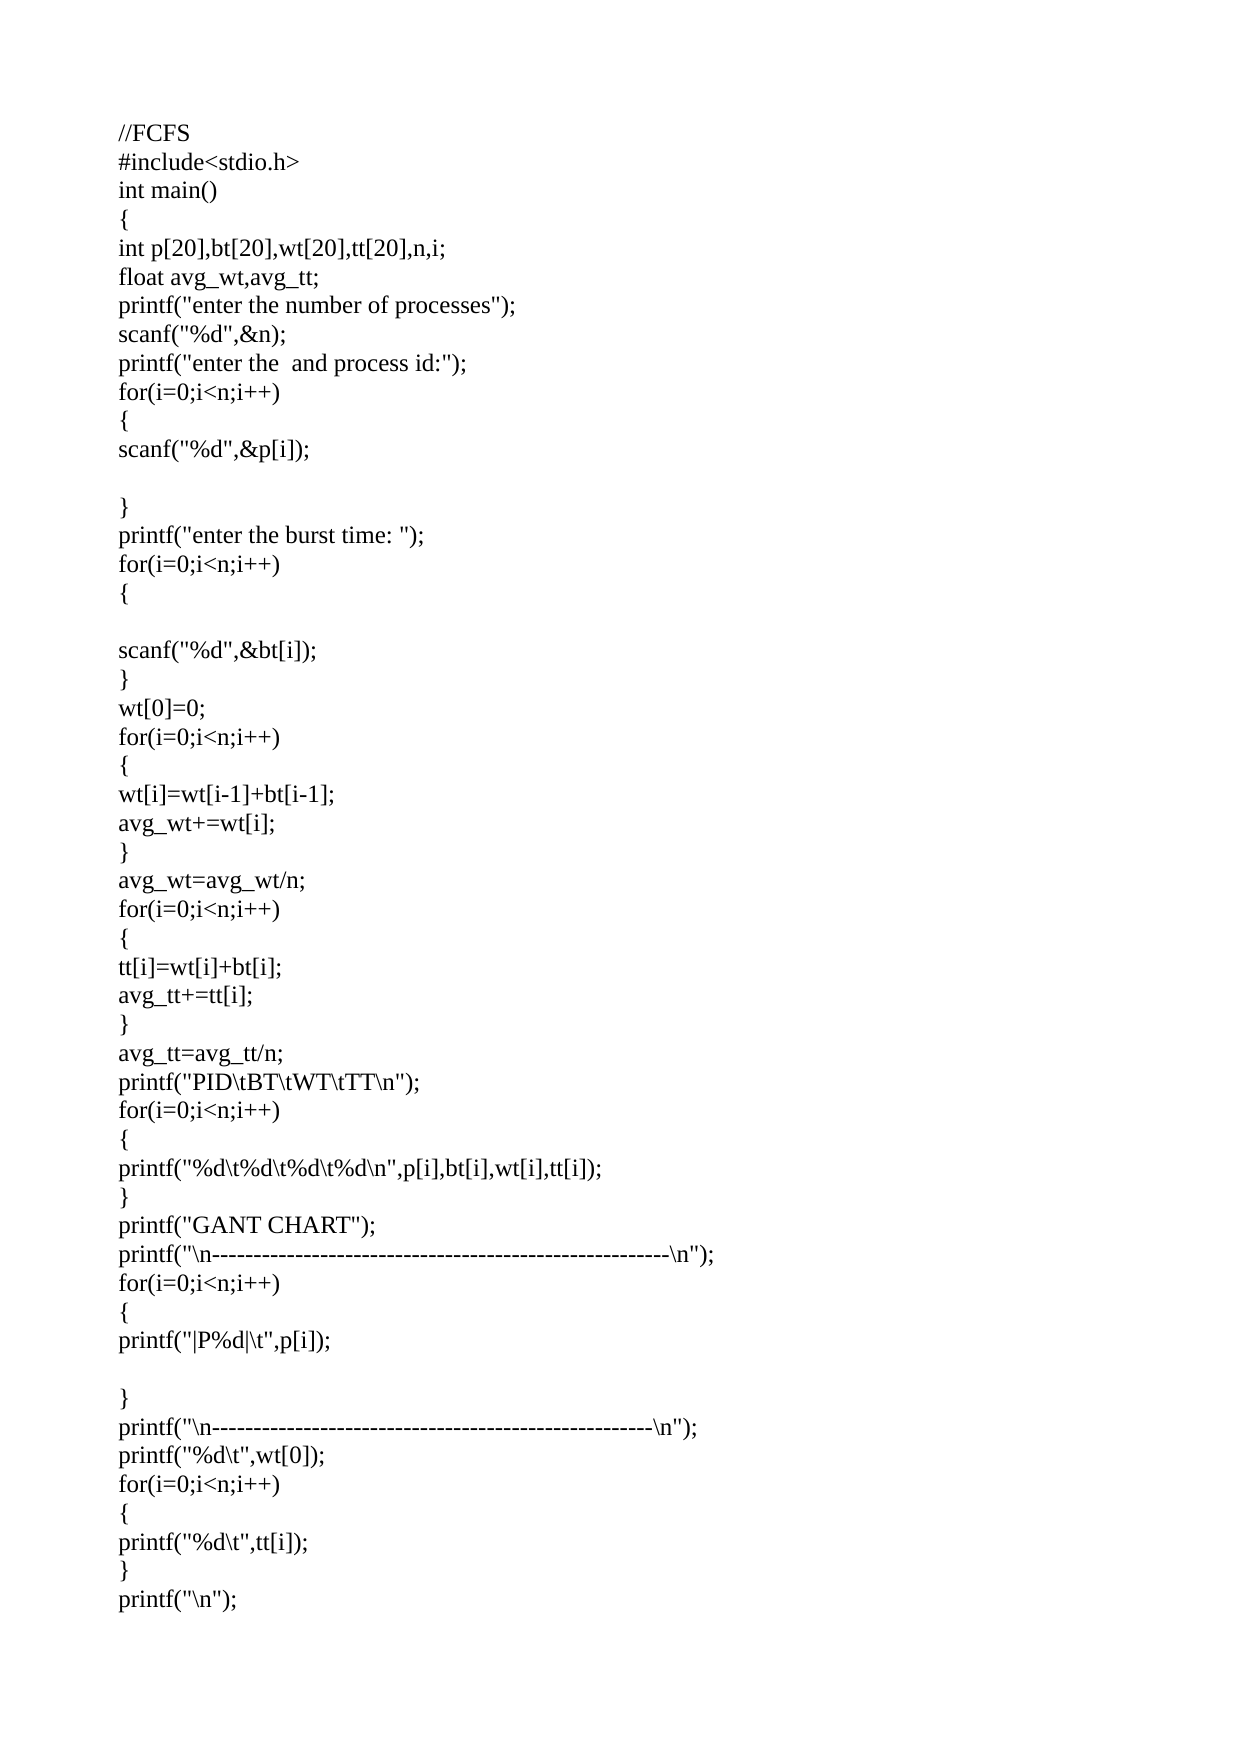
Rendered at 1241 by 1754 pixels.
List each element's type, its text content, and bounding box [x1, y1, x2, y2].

text avg_wt+=wt[i]; [118, 808, 1122, 837]
text } [118, 1383, 1122, 1412]
text printf("\n-------------------------------------------------------\n"); [118, 1239, 1122, 1268]
text #include<stdio.h> [118, 147, 1122, 176]
text { [118, 1124, 1122, 1153]
text avg_tt+=tt[i]; [118, 981, 1122, 1009]
text { [118, 578, 1122, 607]
text printf("%d\t",wt[0]); [118, 1441, 1122, 1469]
text tt[i]=wt[i]+bt[i]; [118, 952, 1122, 981]
text avg_wt=avg_wt/n; [118, 866, 1122, 894]
text { [118, 1498, 1122, 1527]
text printf("GANT CHART"); [118, 1211, 1122, 1239]
text for(i=0;i<n;i++) [118, 894, 1122, 923]
text { [118, 406, 1122, 434]
text } [118, 1009, 1122, 1038]
text { [118, 923, 1122, 952]
text printf("\n-----------------------------------------------------\n"); [118, 1412, 1122, 1441]
text int p[20],bt[20],wt[20],tt[20],n,i; [118, 233, 1122, 262]
text scanf("%d",&n); [118, 319, 1122, 348]
text for(i=0;i<n;i++) [118, 1469, 1122, 1498]
text } [118, 1182, 1122, 1211]
text for(i=0;i<n;i++) [118, 549, 1122, 578]
text printf("%d\t%d\t%d\t%d\n",p[i],bt[i],wt[i],tt[i]); [118, 1153, 1122, 1182]
text avg_tt=avg_tt/n; [118, 1038, 1122, 1067]
text { [118, 751, 1122, 779]
text scanf("%d",&bt[i]); [118, 636, 1122, 664]
text wt[0]=0; [118, 693, 1122, 722]
text printf("%d\t",tt[i]); [118, 1527, 1122, 1556]
text scanf("%d",&p[i]); [118, 434, 1122, 463]
text } [118, 837, 1122, 866]
text } [118, 492, 1122, 521]
text for(i=0;i<n;i++) [118, 722, 1122, 751]
text printf("PID\tBT\tWT\tTT\n"); [118, 1067, 1122, 1096]
text float avg_wt,avg_tt; [118, 262, 1122, 291]
text for(i=0;i<n;i++) [118, 1268, 1122, 1297]
text } [118, 664, 1122, 693]
text //FCFS [118, 118, 1122, 147]
text } [118, 1556, 1122, 1584]
text wt[i]=wt[i-1]+bt[i-1]; [118, 779, 1122, 808]
text printf("enter the burst time: "); [118, 521, 1122, 549]
text printf("enter the number of processes"); [118, 291, 1122, 319]
text printf("\n"); [118, 1584, 1122, 1613]
text printf("|P%d|\t",p[i]); [118, 1326, 1122, 1354]
text int main() [118, 176, 1122, 204]
text for(i=0;i<n;i++) [118, 1096, 1122, 1124]
text printf("enter the and process id:"); [118, 348, 1122, 377]
text for(i=0;i<n;i++) [118, 377, 1122, 406]
text { [118, 1297, 1122, 1326]
text { [118, 204, 1122, 233]
